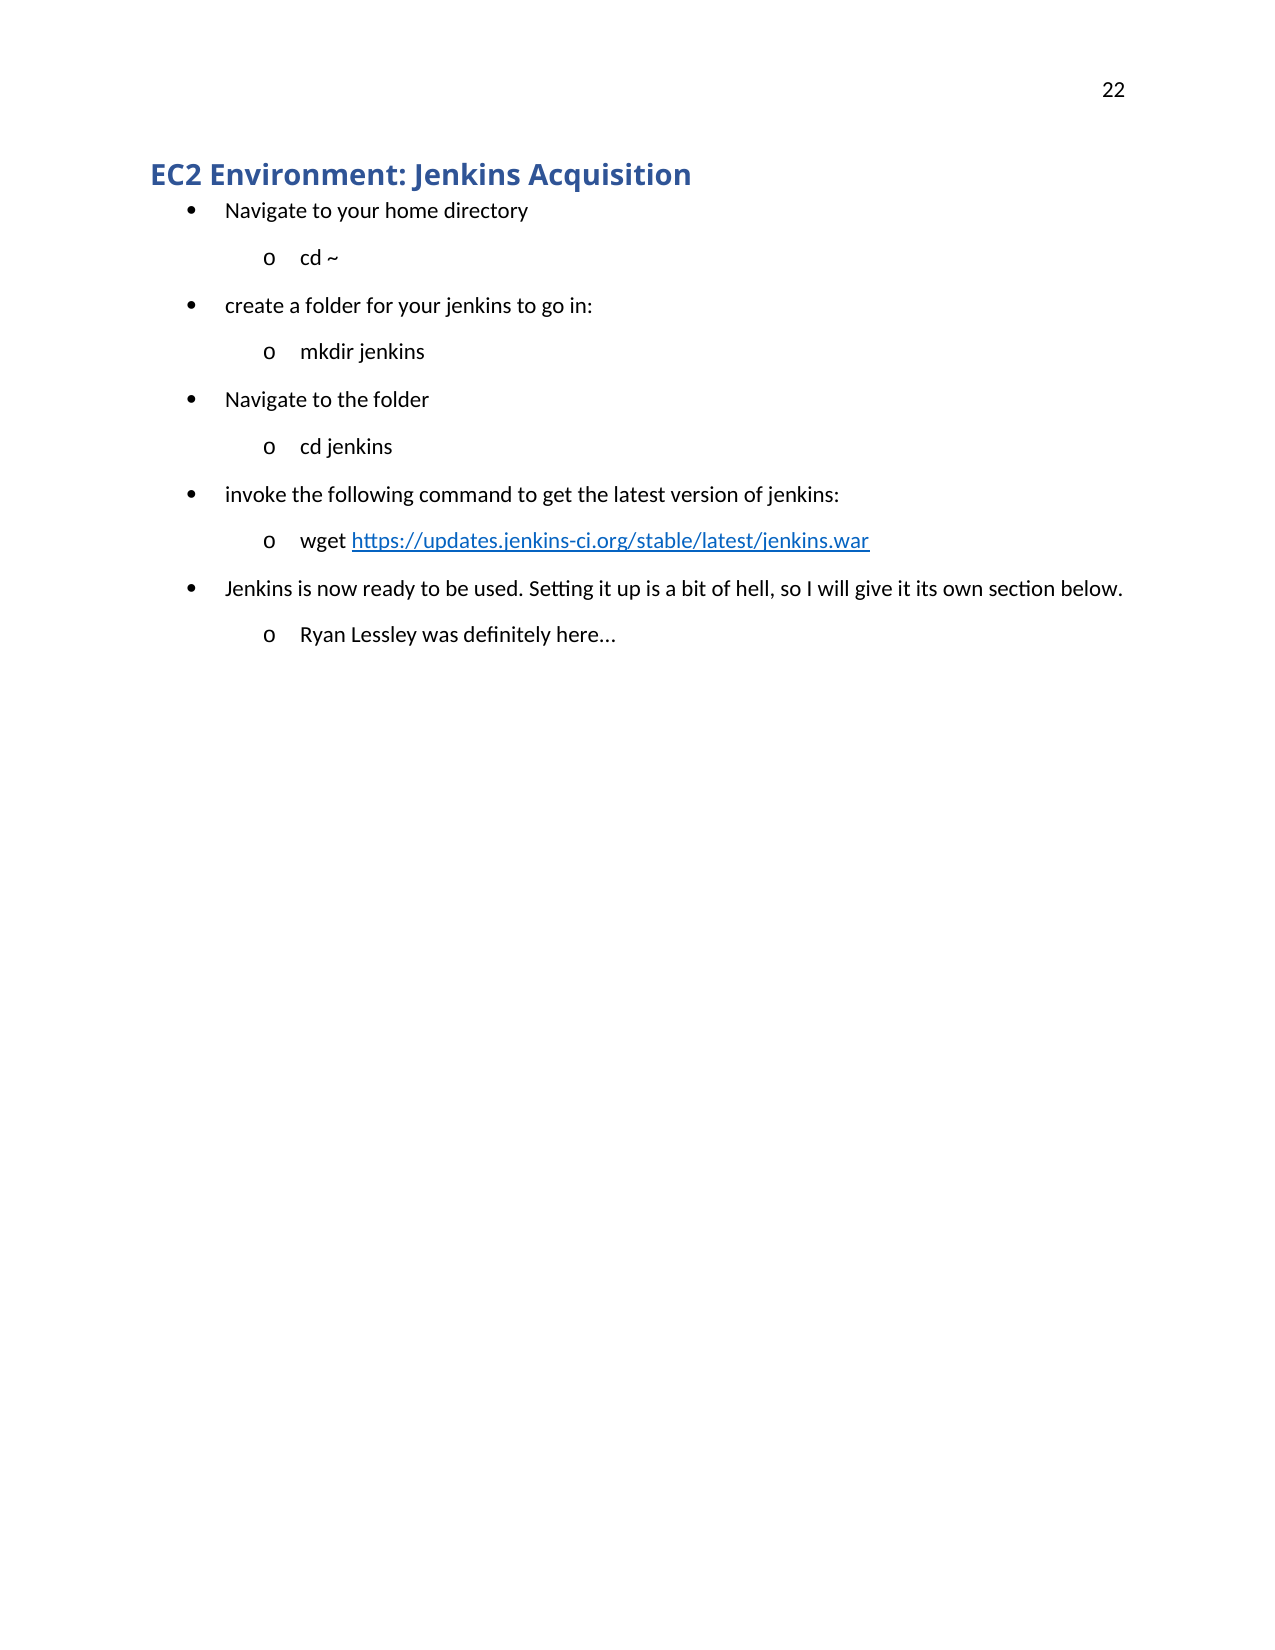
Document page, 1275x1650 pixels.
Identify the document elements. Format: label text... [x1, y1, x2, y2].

list cd jenkins [262, 432, 1125, 461]
list Navigate to the folder [187, 385, 1125, 413]
list mkdir jenkins [262, 337, 1125, 367]
list invoke the following command to get the latest version of jenkins: [187, 480, 1125, 508]
list wget https://updates.jenkins-ci.org/stable/latest/jenkins.war [262, 526, 1125, 555]
list cd ~ [262, 243, 1125, 272]
subtitle EC2 Environment: Jenkins Acquisition [150, 154, 1125, 194]
list create a folder for your jenkins to go in: [187, 291, 1125, 319]
list Ryan Lessley was definitely here... [262, 621, 1125, 650]
list Jenkins is now ready to be used. Setting it up is a bit of hell, so I will give it its own section below. [187, 574, 1125, 602]
list Navigate to your home directory [187, 197, 1125, 224]
